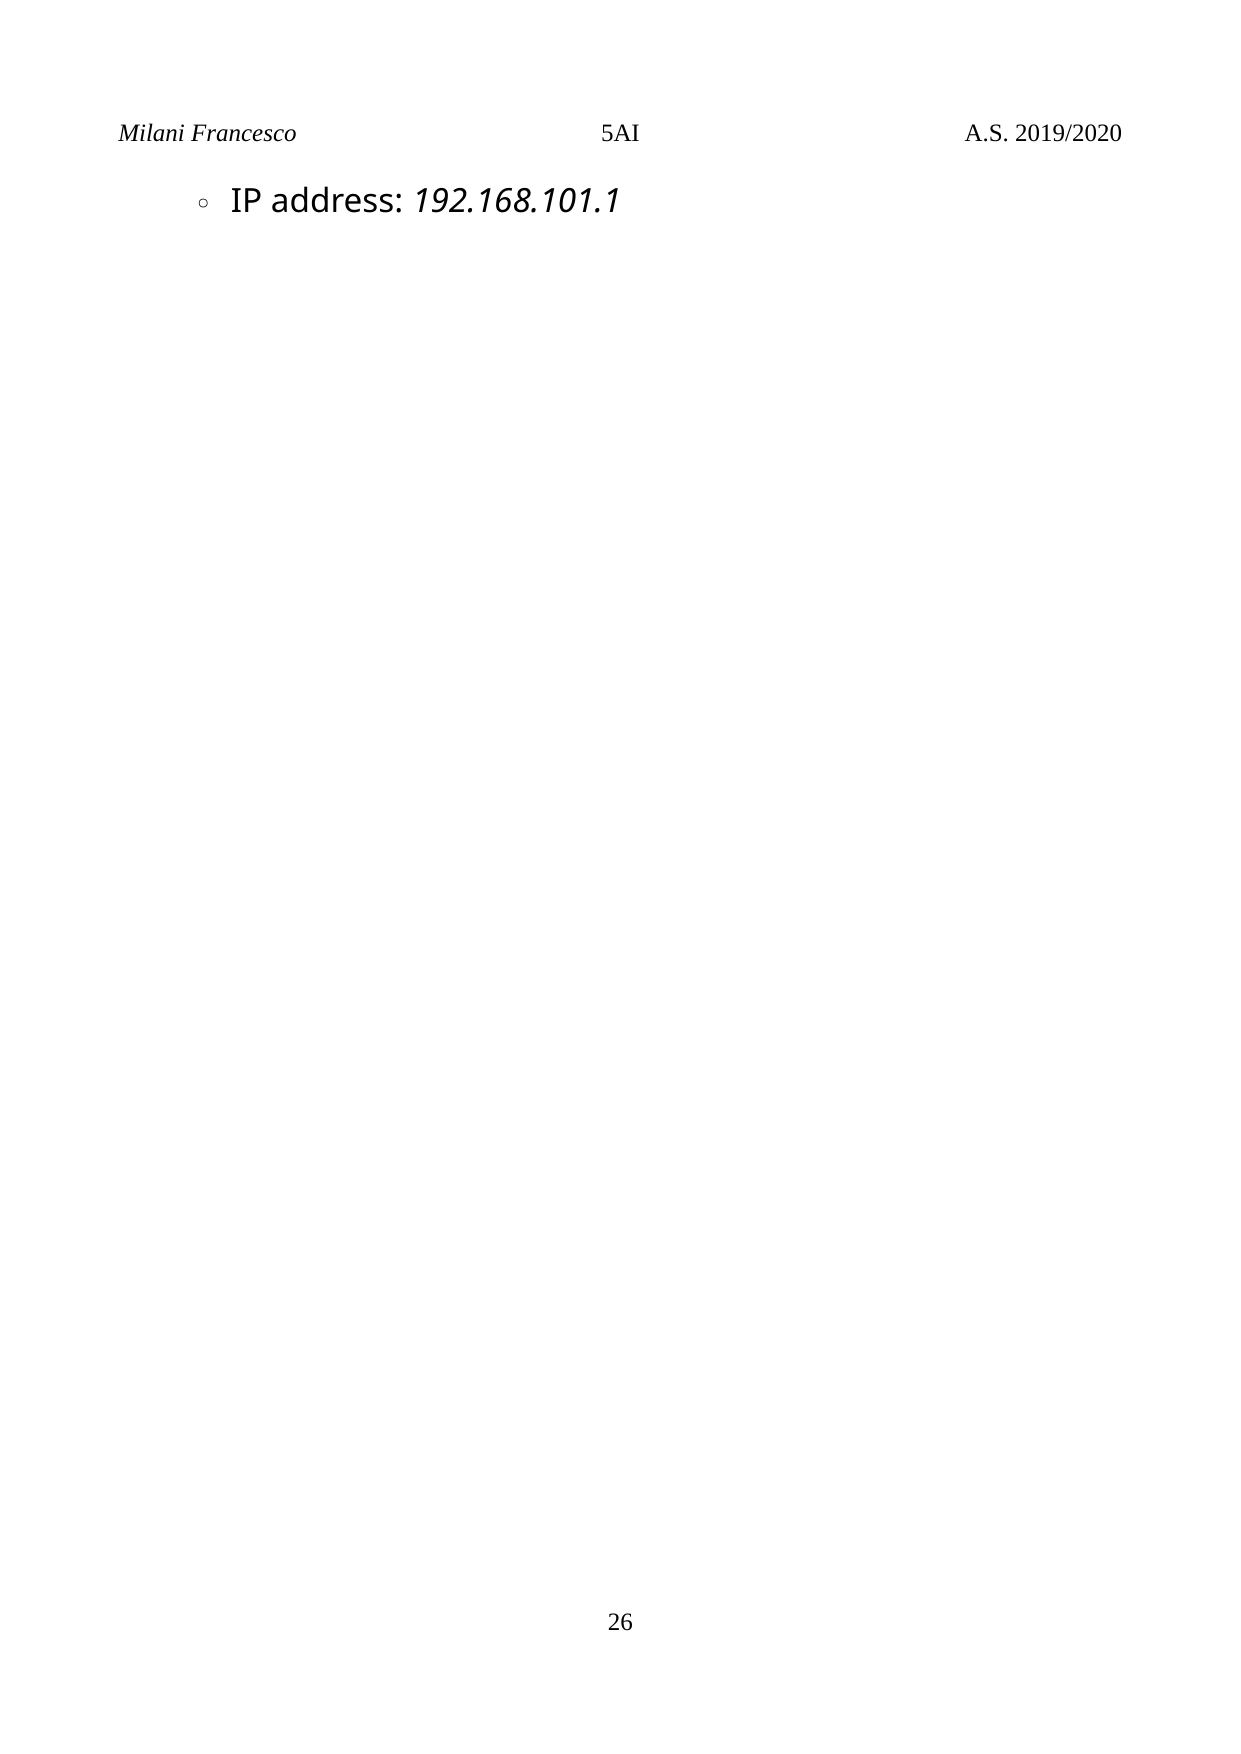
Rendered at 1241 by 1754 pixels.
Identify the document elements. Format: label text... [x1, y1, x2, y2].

list IP address: 192.168.101.1 [193, 176, 1122, 222]
